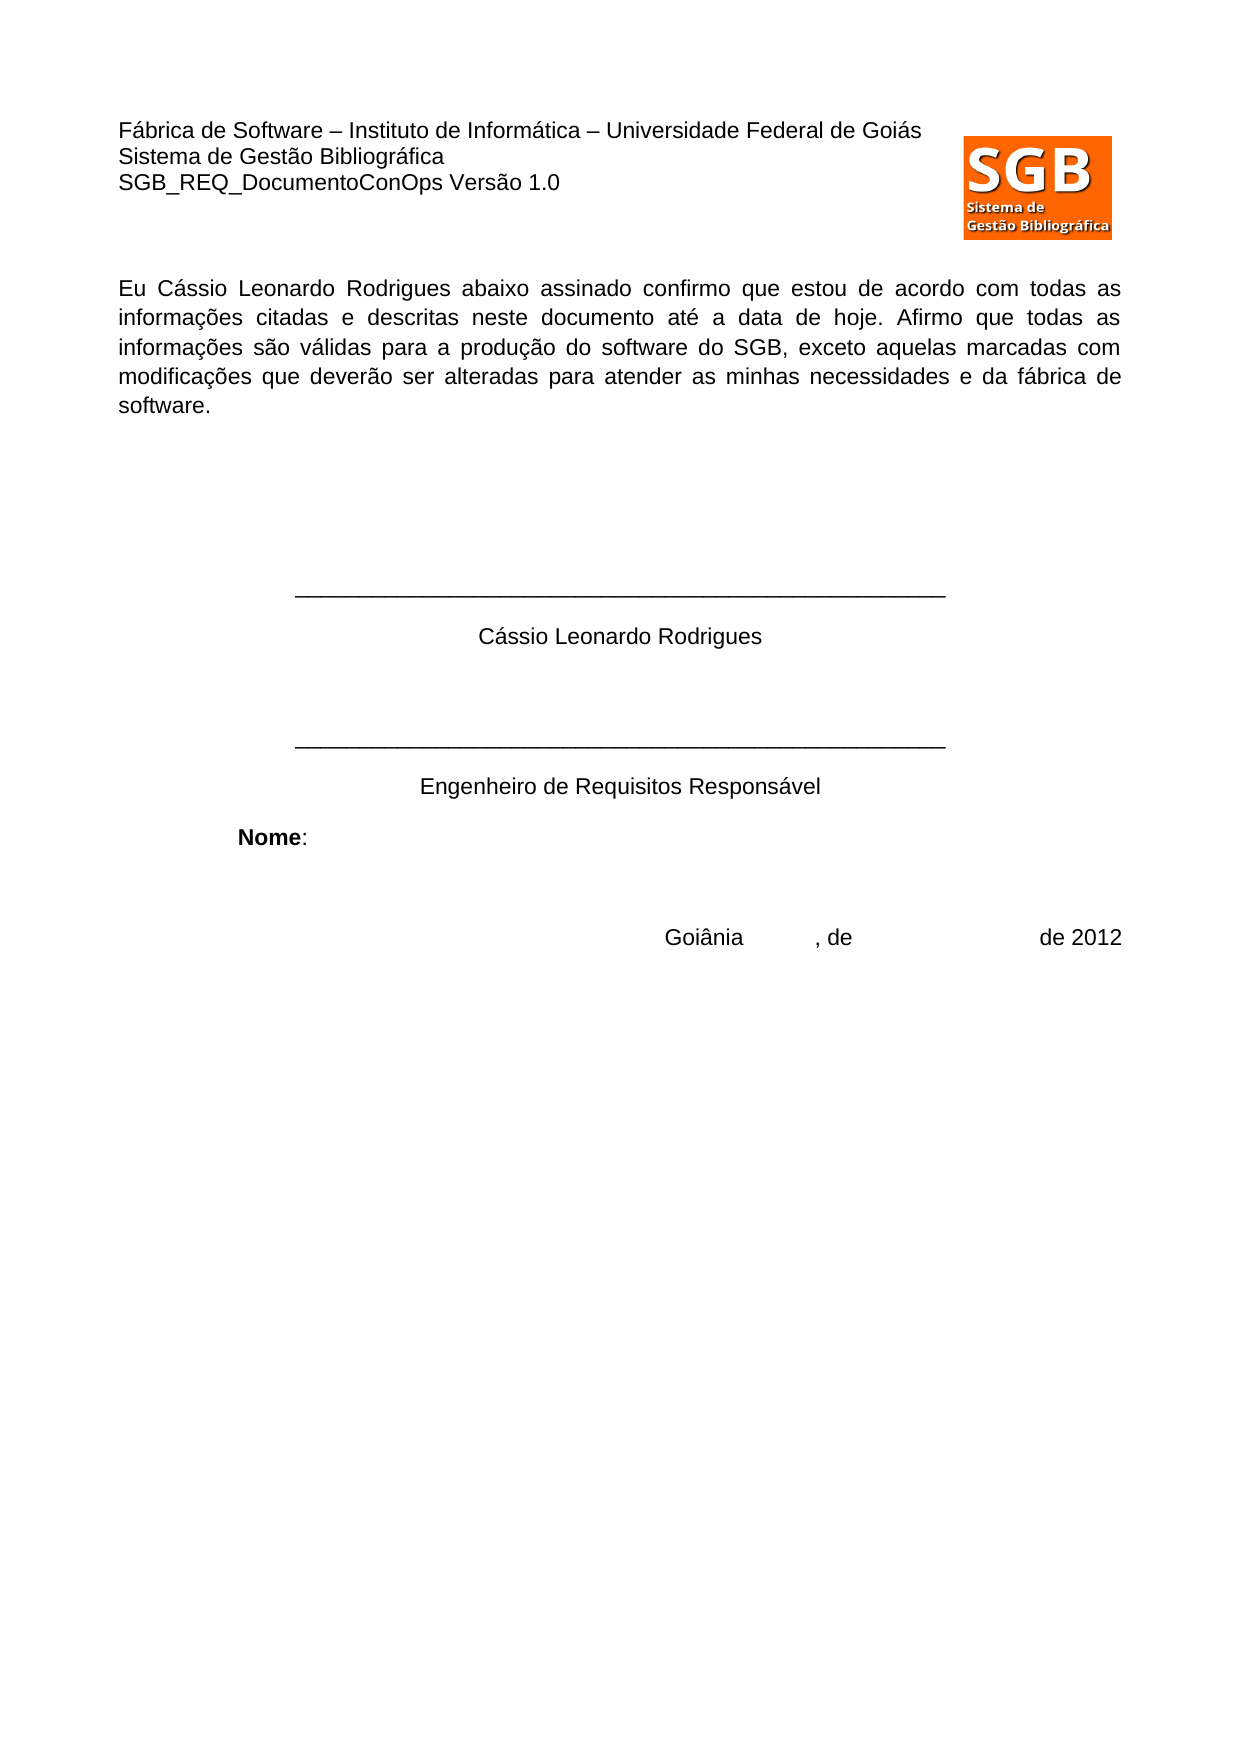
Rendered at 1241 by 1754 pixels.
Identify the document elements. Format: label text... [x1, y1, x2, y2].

text ___________________________________________________ [118, 724, 1122, 749]
picture [963, 136, 1112, 240]
text Engenheiro de Requisitos Responsável [118, 774, 1122, 800]
text Nome: [193, 824, 1122, 850]
text Cássio Leonardo Rodrigues [118, 623, 1122, 649]
text Goiânia , de de 2012 [193, 925, 1122, 950]
text ___________________________________________________ [118, 573, 1122, 599]
text Eu Cássio Leonardo Rodrigues abaixo assinado confirmo que estou de acordo com todas as informações citadas e descritas neste documento até a data de hoje. Afirmo que todas as informações são válidas para a produção do software do SGB, exceto aquelas marcadas com modificações que deverão ser alteradas para atender as minhas necessidades e da fábrica de software. [118, 276, 1122, 419]
